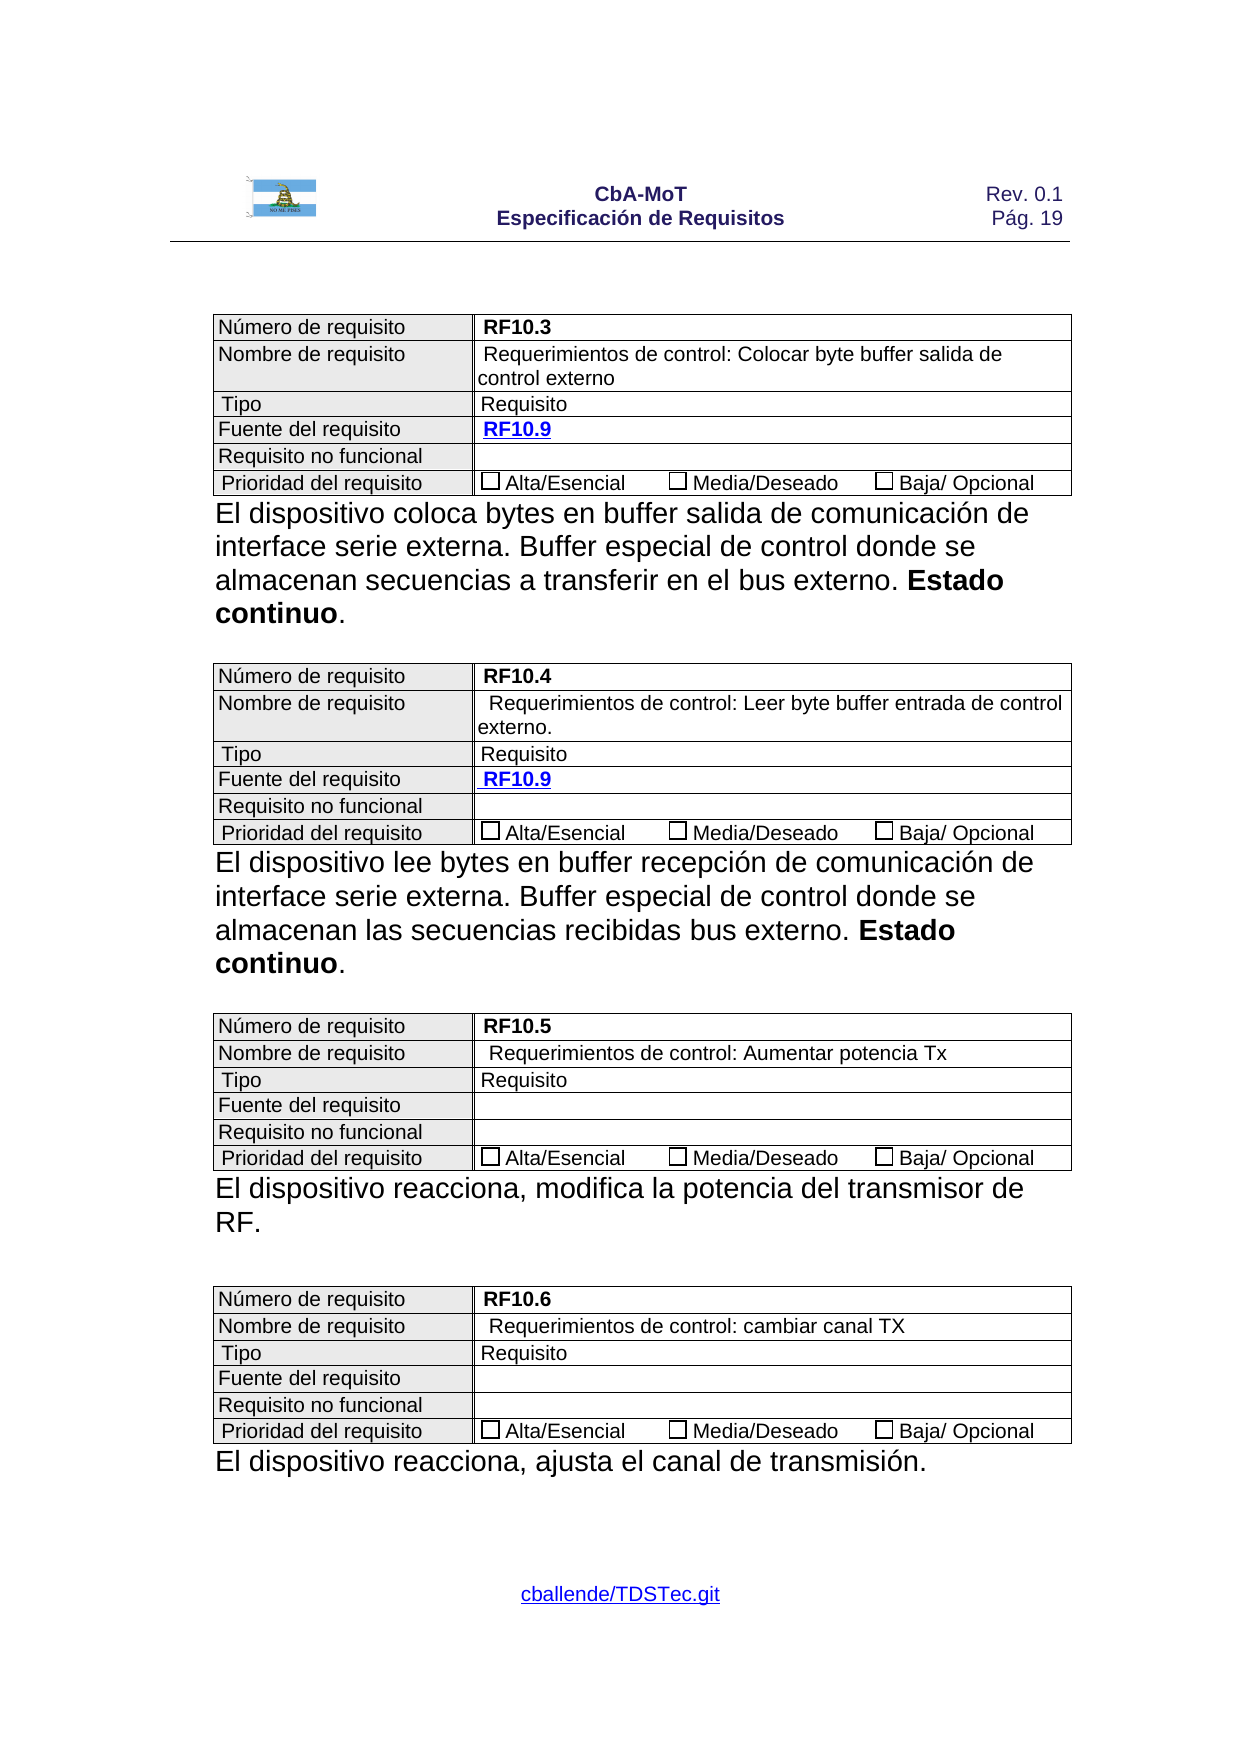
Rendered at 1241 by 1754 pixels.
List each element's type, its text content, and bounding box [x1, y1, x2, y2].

text El dispositivo reacciona, modifica la potencia del transmisor de RF. [215, 1171, 1063, 1238]
table_cell Nombre de requisito [214, 341, 472, 391]
table_cell Requisito no funcional [214, 1120, 472, 1145]
table_cell [475, 1120, 1071, 1145]
table_cell Requisito [475, 392, 661, 416]
table_cell Nombre de requisito [214, 1041, 472, 1067]
table_cell Fuente del requisito [214, 1093, 472, 1118]
table_cell Fuente del requisito [214, 1366, 472, 1392]
table_cell RF10.9 [475, 417, 1071, 443]
table_cell RF10.9 [475, 767, 1071, 793]
table_cell Media/Deseado [661, 820, 867, 844]
table_cell Requisito no funcional [214, 444, 472, 469]
table_cell [475, 794, 1071, 819]
table_cell Requisito [475, 1341, 661, 1365]
table_cell Baja/ Opcional [867, 471, 1071, 494]
table_header Número de requisito [214, 1287, 472, 1313]
table_cell [661, 1341, 1071, 1365]
table_cell Prioridad del requisito [214, 1146, 472, 1170]
table_cell [661, 1068, 1071, 1092]
table_cell Alta/Esencial [475, 820, 661, 844]
table_cell Requerimientos de control: Aumentar potencia Tx [475, 1041, 1071, 1067]
table_cell Alta/Esencial [475, 1146, 661, 1170]
table_cell Prioridad del requisito [214, 1419, 472, 1443]
text El dispositivo reacciona, ajusta el canal de transmisión. [215, 1444, 1063, 1478]
table_cell Fuente del requisito [214, 417, 472, 443]
table_header Número de requisito [214, 1014, 472, 1040]
table_cell Requerimientos de control: Colocar byte buffer salida de control externo [475, 341, 1071, 391]
table_cell Tipo [214, 1341, 472, 1365]
table_header Número de requisito [214, 664, 472, 690]
table_cell Requisito no funcional [214, 794, 472, 819]
table_header RF10.5 [475, 1014, 1071, 1040]
table_header RF10.3 [475, 315, 1071, 340]
table_header RF10.4 [475, 664, 1071, 690]
table_cell Baja/ Opcional [867, 820, 1071, 844]
picture [242, 174, 320, 220]
table_cell Baja/ Opcional [867, 1419, 1071, 1443]
table_cell Tipo [214, 1068, 472, 1092]
table_cell Requerimientos de control: Leer byte buffer entrada de control externo. [475, 691, 1071, 741]
table_cell Baja/ Opcional [867, 1146, 1071, 1170]
table_cell Tipo [214, 392, 472, 416]
text El dispositivo lee bytes en buffer recepción de comunicación de interface serie externa. Buffer especial de control donde se almacenan las secuencias recibidas bus externo. Estado continuo. [215, 845, 1063, 979]
table_cell [475, 444, 1071, 469]
table_cell Media/Deseado [661, 1146, 867, 1170]
text El dispositivo coloca bytes en buffer salida de comunicación de interface serie externa. Buffer especial de control donde se almacenan secuencias a transferir en el bus externo. Estado continuo. [215, 496, 1063, 630]
table_cell Nombre de requisito [214, 1314, 472, 1340]
table_cell Media/Deseado [661, 1419, 867, 1443]
table_cell Alta/Esencial [475, 471, 661, 494]
table_cell Media/Deseado [661, 471, 867, 494]
table_cell [661, 742, 1071, 766]
table_cell [661, 392, 1071, 416]
table_cell [475, 1093, 1071, 1118]
table_cell Fuente del requisito [214, 767, 472, 793]
table_cell Prioridad del requisito [214, 820, 472, 844]
table_cell Requerimientos de control: cambiar canal TX [475, 1314, 1071, 1340]
table_cell Tipo [214, 742, 472, 766]
table_header RF10.6 [475, 1287, 1071, 1313]
table_cell Requisito [475, 1068, 661, 1092]
table_cell Requisito no funcional [214, 1393, 472, 1418]
table_cell [475, 1366, 1071, 1392]
table_header Número de requisito [214, 315, 472, 340]
table_cell [475, 1393, 1071, 1418]
table_cell Alta/Esencial [475, 1419, 661, 1443]
table_cell Prioridad del requisito [214, 471, 472, 494]
table_cell Requisito [475, 742, 661, 766]
table_cell Nombre de requisito [214, 691, 472, 741]
